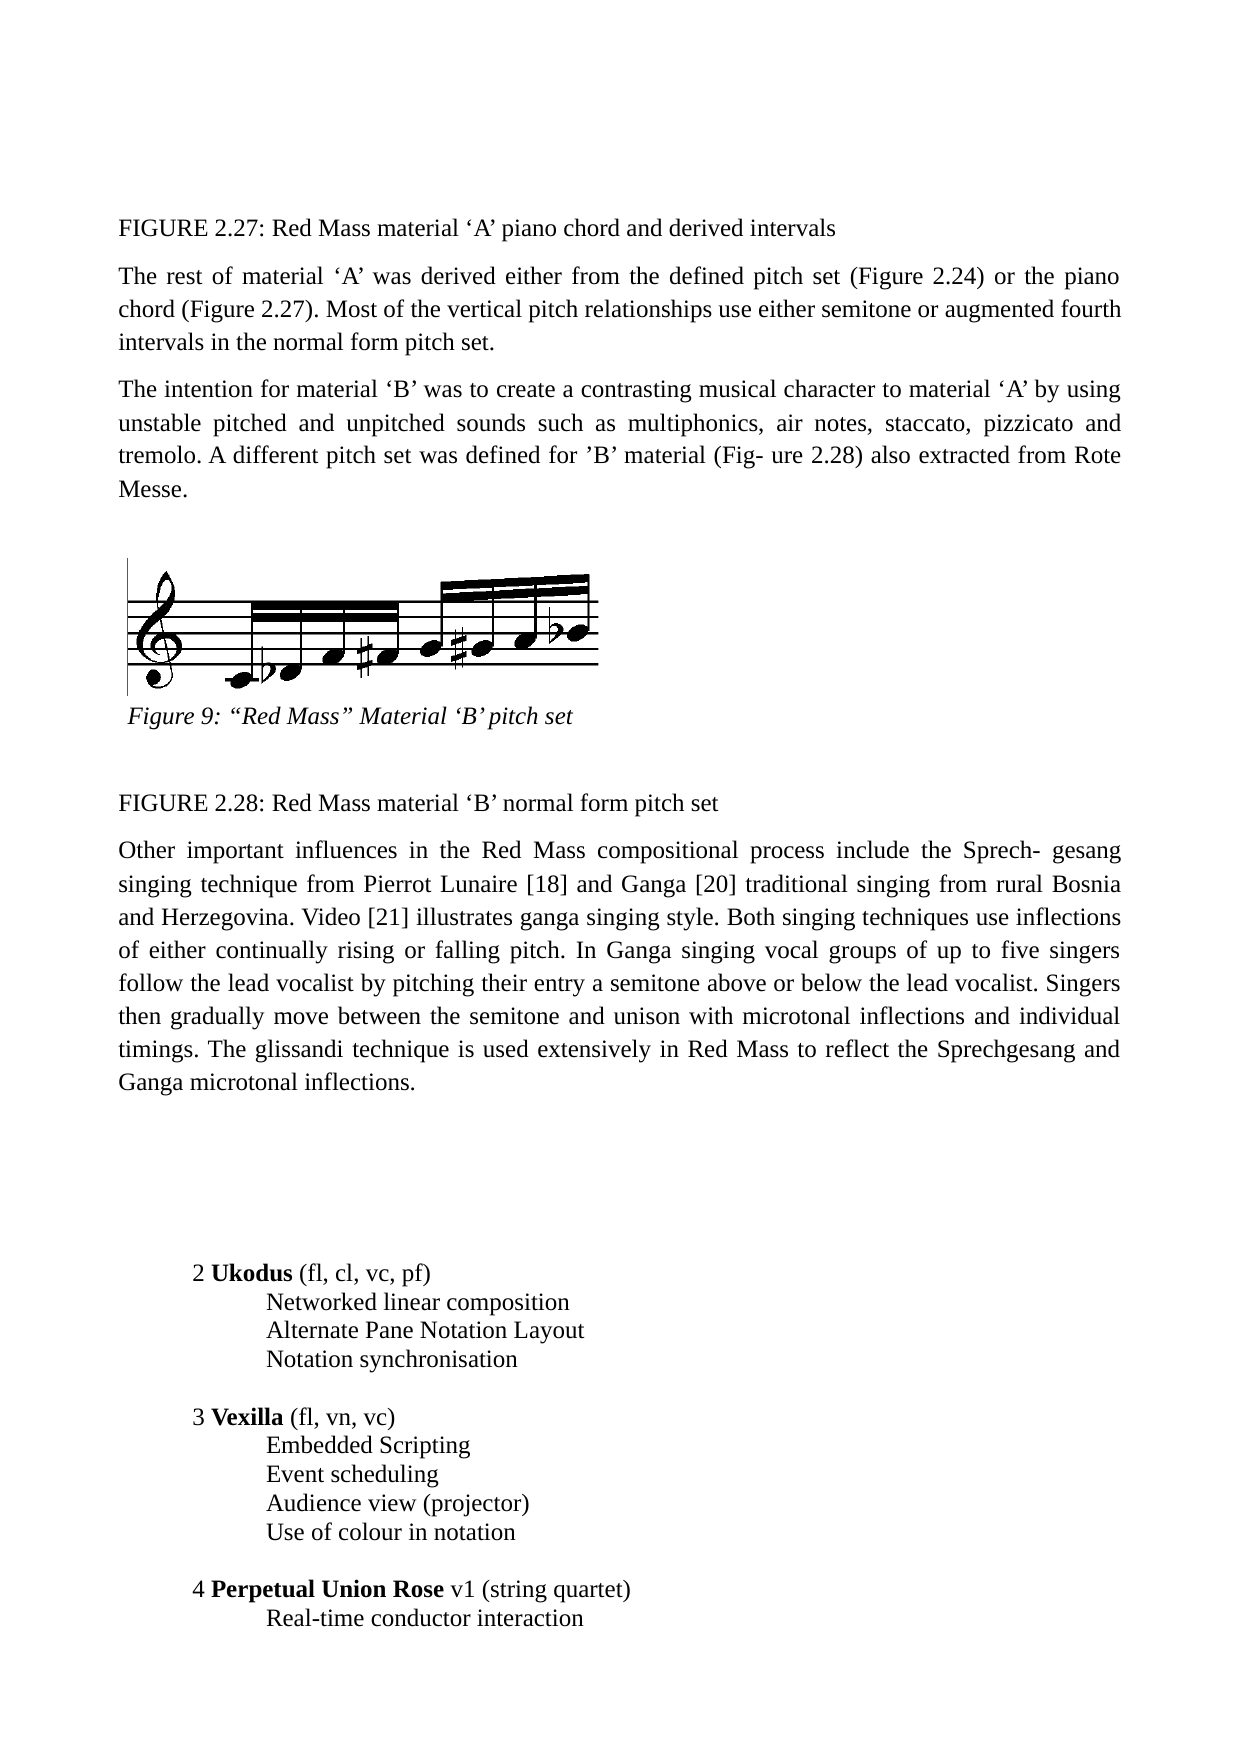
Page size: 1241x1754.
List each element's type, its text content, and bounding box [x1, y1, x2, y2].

text FIGURE 2.28: Red Mass material ‘B’ normal form pitch set [118, 788, 1122, 817]
text 4 Perpetual Union Rose v1 (string quartet) [192, 1574, 1122, 1603]
picture [127, 558, 599, 696]
text Notation synchronisation [192, 1344, 1122, 1373]
text FIGURE 2.27: Red Mass material ‘A’ piano chord and derived intervals [118, 213, 1122, 242]
text Audience view (projector) [192, 1488, 1122, 1517]
text 2 Ukodus (fl, cl, vc, pf) [192, 1258, 1122, 1287]
text 3 Vexilla (fl, vn, vc) [192, 1402, 1122, 1431]
text The intention for material ‘B’ was to create a contrasting musical character to material ‘A’ by using unstable pitched and unpitched sounds such as multiphonics, air notes, staccato, pizzicato and tremolo. A different pitch set was defined for ’B’ material (Fig- ure 2.28) also extracted from Rote Messe. [118, 374, 1122, 502]
text Embedded Scripting [192, 1431, 1122, 1459]
text Figure 9: “Red Mass” Material ‘B’ pitch set [127, 558, 645, 730]
text Networked linear composition [192, 1287, 1122, 1316]
text Real-time conductor interaction [192, 1603, 1122, 1632]
text Other important influences in the Red Mass compositional process include the Sprech- gesang singing technique from Pierrot Lunaire [18] and Ganga [20] traditional singing from rural Bosnia and Herzegovina. Video [21] illustrates ganga singing style. Both singing techniques use inflections of either continually rising or falling pitch. In Ganga singing vocal groups of up to five singers follow the lead vocalist by pitching their entry a semitone above or below the lead vocalist. Singers then gradually move between the semitone and unison with microtonal inflections and individual timings. The glissandi technique is used extensively in Red Mass to reflect the Sprechgesang and Ganga microtonal inflections. [118, 836, 1122, 1096]
text Event scheduling [192, 1459, 1122, 1488]
text Alternate Pane Notation Layout [192, 1316, 1122, 1344]
text The rest of material ‘A’ was derived either from the defined pitch set (Figure 2.24) or the piano chord (Figure 2.27). Most of the vertical pitch relationships use either semitone or augmented fourth intervals in the normal form pitch set. [118, 261, 1122, 356]
text Use of colour in notation [192, 1517, 1122, 1546]
